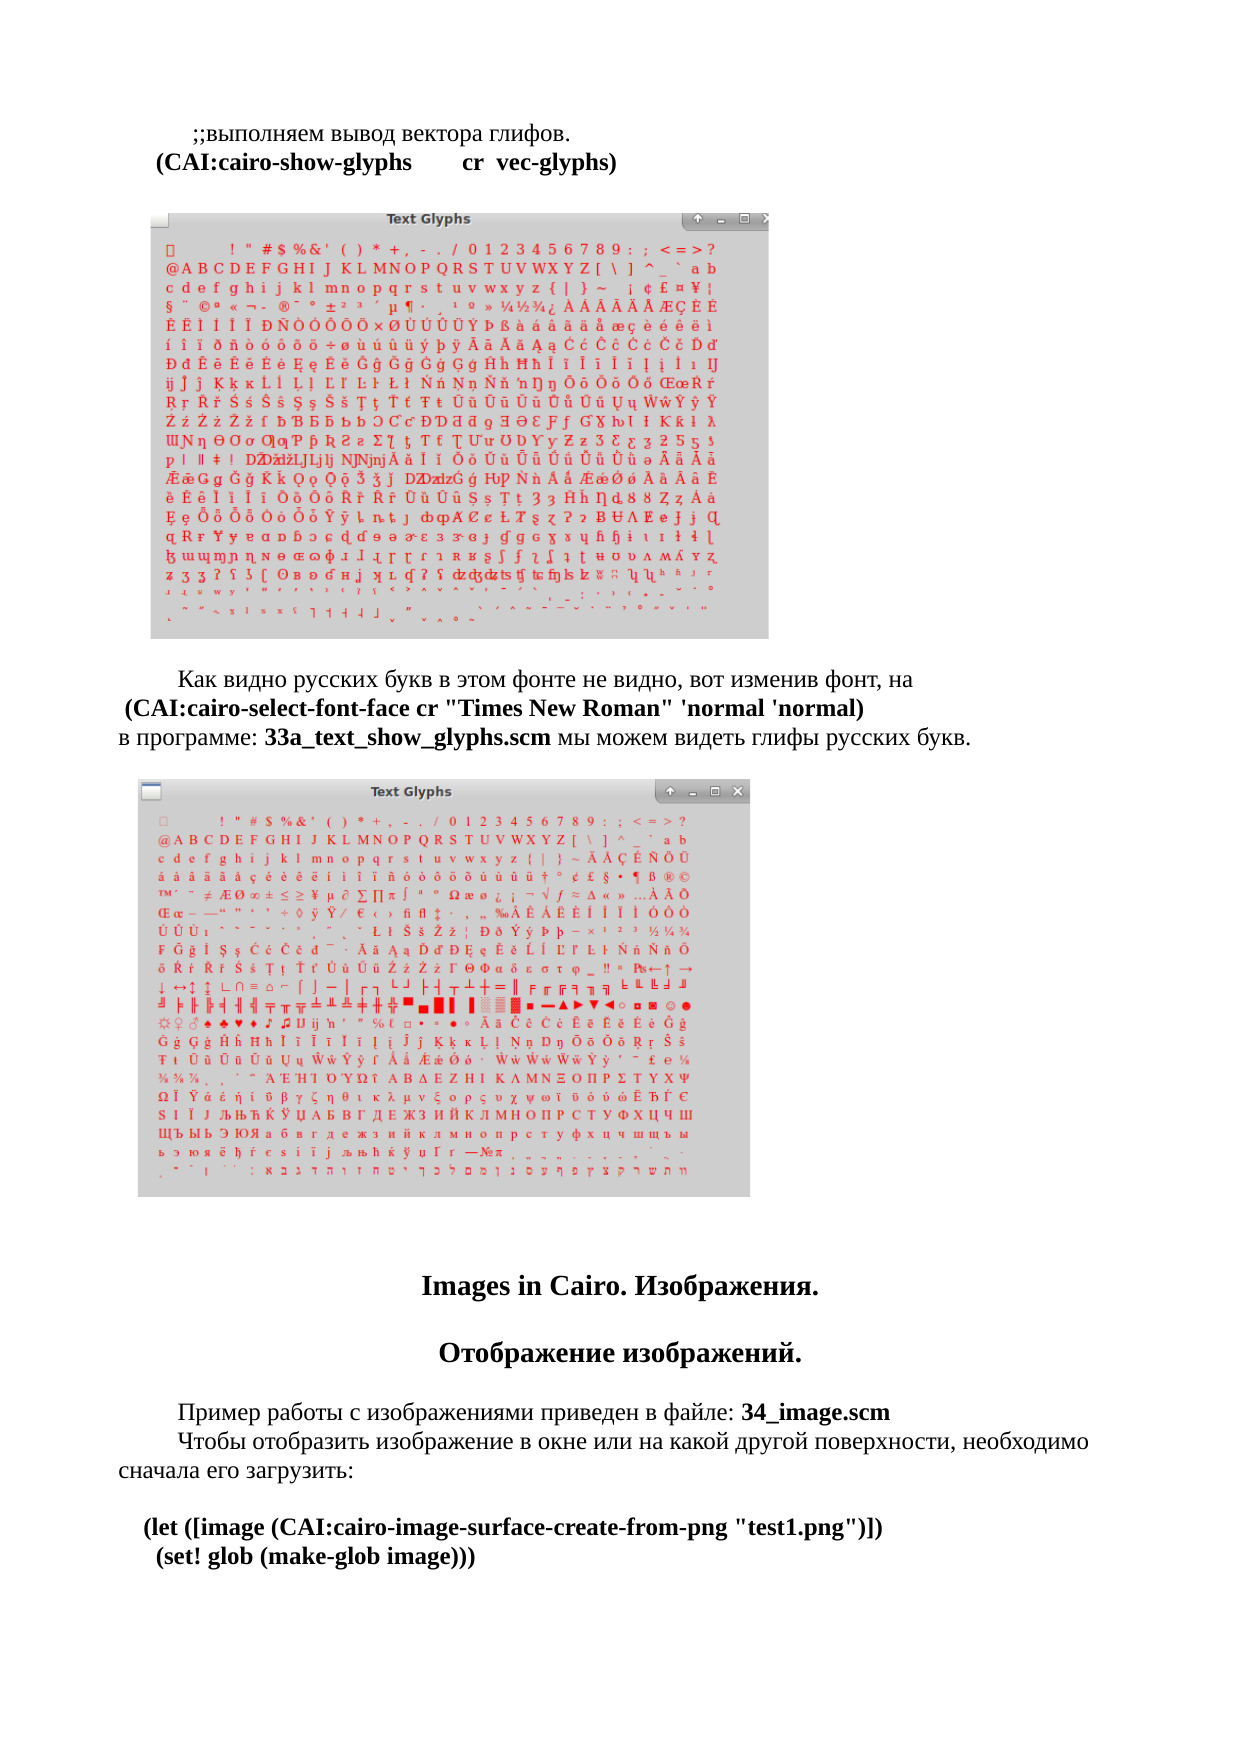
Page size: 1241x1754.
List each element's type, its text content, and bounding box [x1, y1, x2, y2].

text Отображение изображений. [118, 1335, 1122, 1369]
text Как видно русских букв в этом фонте не видно, вот изменив фонт, на [118, 664, 1122, 693]
picture [150, 213, 769, 639]
picture [137, 779, 750, 1197]
text в программе: 33a_text_show_glyphs.scm мы можем видеть глифы русских букв. [118, 722, 1122, 751]
text (let ([image (CAI:cairo-image-surface-create-from-png "test1.png")]) [118, 1512, 1122, 1541]
text (CAI:cairo-select-font-face cr "Times New Roman" 'normal 'normal) [118, 693, 1122, 722]
text (CAI:cairo-show-glyphs cr vec-glyphs) [118, 147, 1122, 176]
text (set! glob (make-glob image))) [118, 1541, 1122, 1570]
text Чтобы отобразить изображение в окне или на какой другой поверхности, необходимо сначала его загрузить: [118, 1426, 1122, 1484]
text Images in Cairo. Изображения. [118, 1268, 1122, 1302]
text ;;выполняем вывод вектора глифов. [118, 118, 1122, 147]
text Пример работы с изображениями приведен в файле: 34_image.scm [118, 1397, 1122, 1426]
